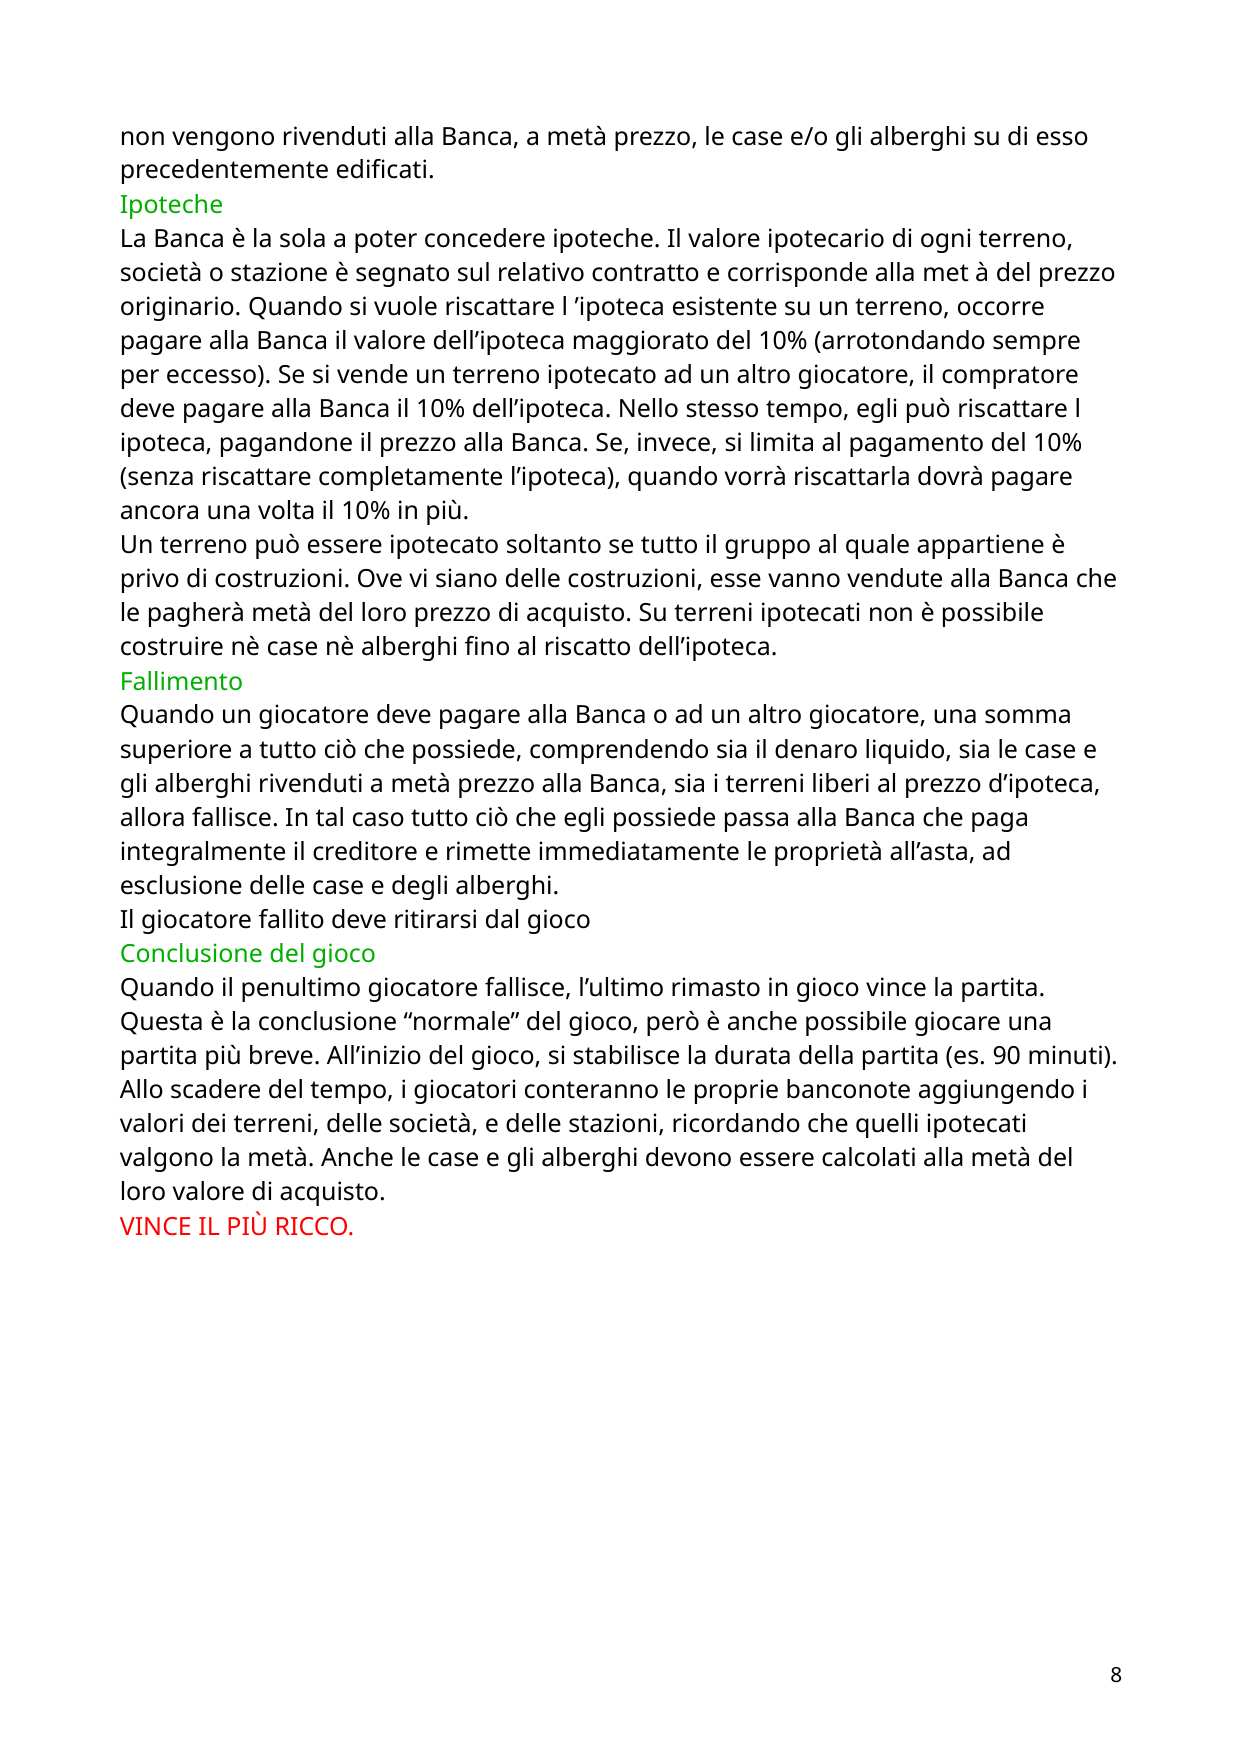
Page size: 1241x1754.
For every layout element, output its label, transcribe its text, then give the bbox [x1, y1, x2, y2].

text non vengono rivenduti alla Banca, a metà prezzo, le case e/o gli alberghi su di esso precedentemente edificati. [119, 118, 1122, 186]
text Quando il penultimo giocatore fallisce, l’ultimo rimasto in gioco vince la partita. [119, 970, 1122, 1004]
text Un terreno può essere ipotecato soltanto se tutto il gruppo al quale appartiene è privo di costruzioni. Ove vi siano delle costruzioni, esse vanno vendute alla Banca che le pagherà metà del loro prezzo di acquisto. Su terreni ipotecati non è possibile costruire nè case nè alberghi fino al riscatto dell’ipoteca. [119, 527, 1122, 663]
text VINCE IL PIÙ RICCO. [119, 1208, 1122, 1242]
text Ipoteche [119, 186, 1122, 220]
text Conclusione del gioco [119, 936, 1122, 970]
text Il giocatore fallito deve ritirarsi dal gioco [119, 902, 1122, 936]
text Questa è la conclusione “normale” del gioco, però è anche possibile giocare una partita più breve. All’inizio del gioco, si stabilisce la durata della partita (es. 90 minuti). [119, 1004, 1122, 1072]
text Fallimento [119, 663, 1122, 697]
text Quando un giocatore deve pagare alla Banca o ad un altro giocatore, una somma superiore a tutto ciò che possiede, comprendendo sia il denaro liquido, sia le case e gli alberghi rivenduti a metà prezzo alla Banca, sia i terreni liberi al prezzo d’ipoteca, allora fallisce. In tal caso tutto ciò che egli possiede passa alla Banca che paga integralmente il creditore e rimette immediatamente le proprietà all’asta, ad esclusione delle case e degli alberghi. [119, 697, 1122, 902]
text Allo scadere del tempo, i giocatori conteranno le proprie banconote aggiungendo i valori dei terreni, delle società, e delle stazioni, ricordando che quelli ipotecati valgono la metà. Anche le case e gli alberghi devono essere calcolati alla metà del loro valore di acquisto. [119, 1072, 1122, 1208]
text La Banca è la sola a poter concedere ipoteche. Il valore ipotecario di ogni terreno, società o stazione è segnato sul relativo contratto e corrisponde alla met à del prezzo originario. Quando si vuole riscattare l ’ipoteca esistente su un terreno, occorre pagare alla Banca il valore dell’ipoteca maggiorato del 10% (arrotondando sempre per eccesso). Se si vende un terreno ipotecato ad un altro giocatore, il compratore deve pagare alla Banca il 10% dell’ipoteca. Nello stesso tempo, egli può riscattare l ipoteca, pagandone il prezzo alla Banca. Se, invece, si limita al pagamento del 10% (senza riscattare completamente l’ipoteca), quando vorrà riscattarla dovrà pagare ancora una volta il 10% in più. [119, 220, 1122, 527]
